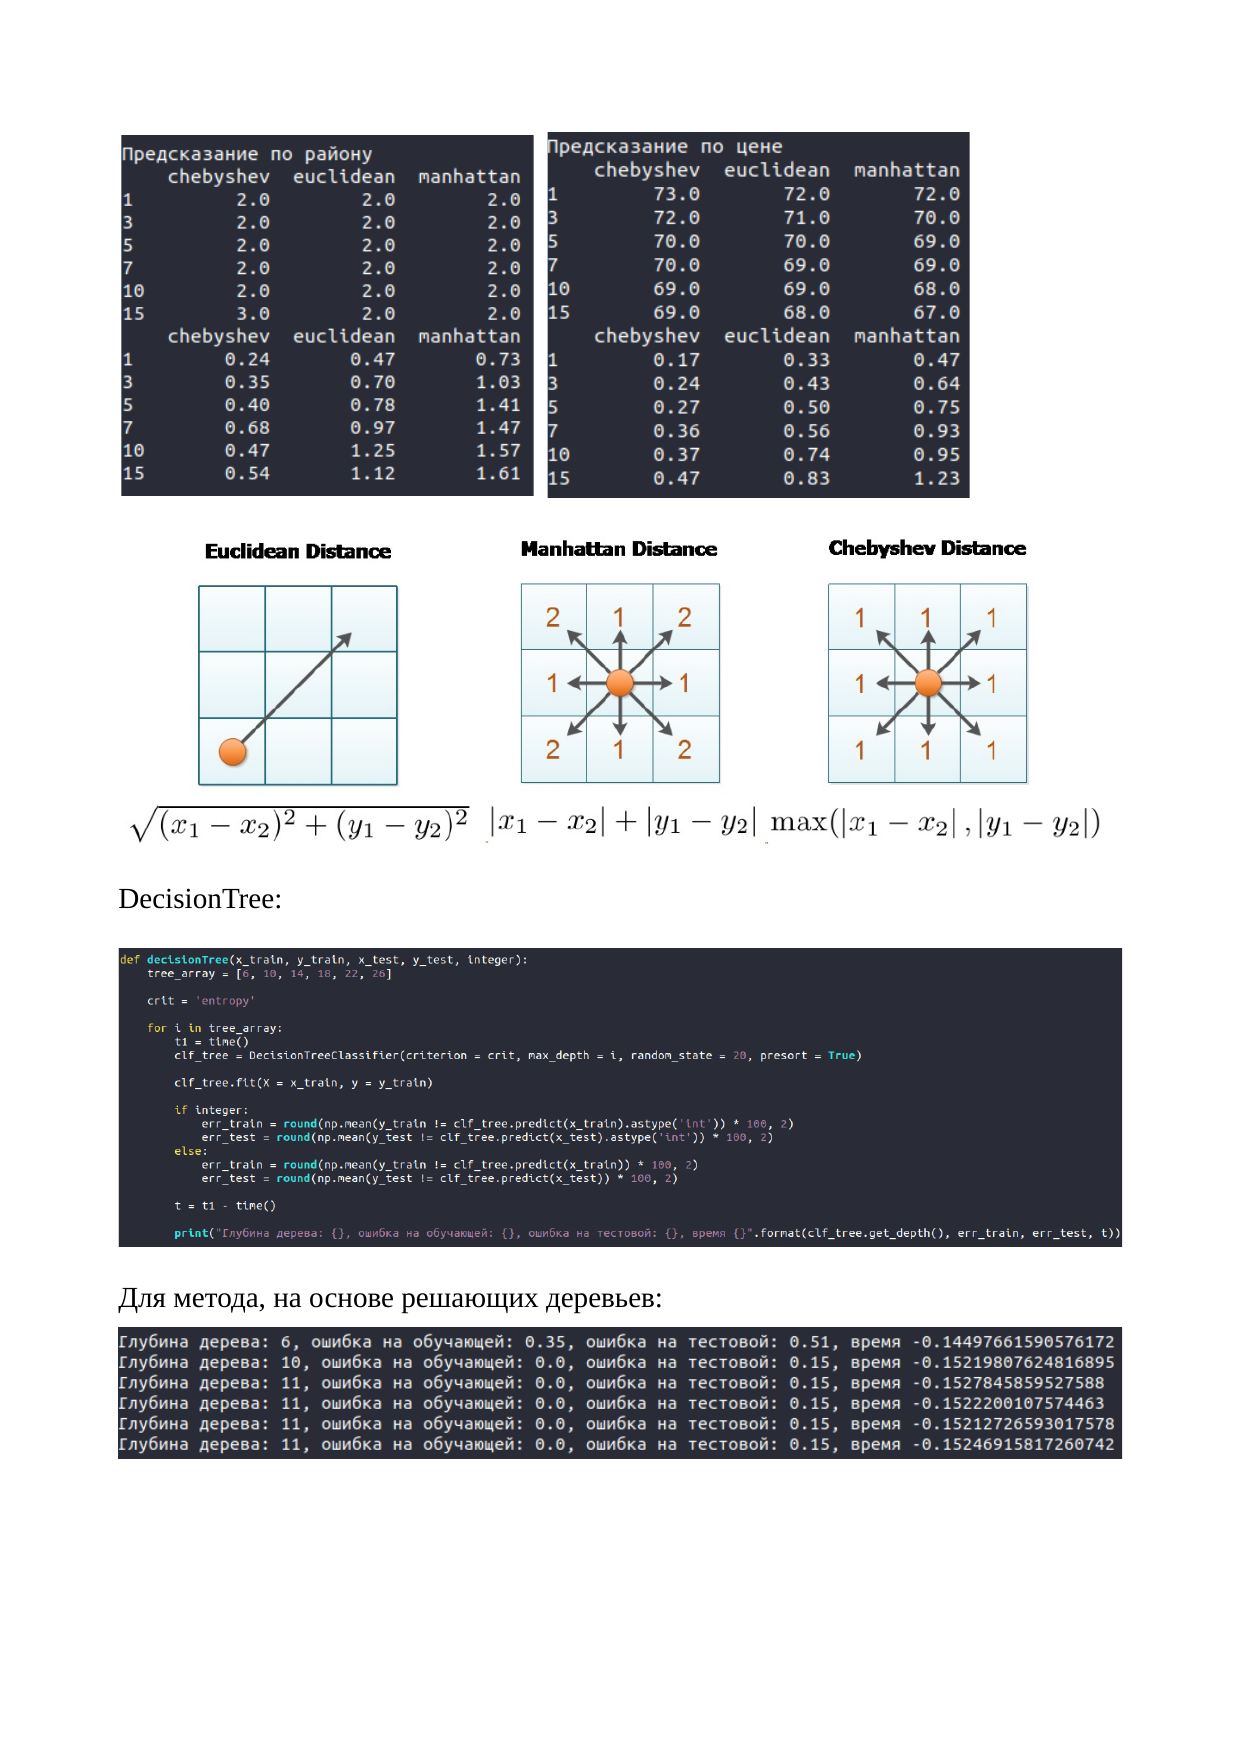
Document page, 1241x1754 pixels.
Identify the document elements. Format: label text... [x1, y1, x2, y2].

picture [118, 948, 1123, 1247]
picture [118, 1327, 1123, 1459]
picture [120, 527, 1110, 849]
picture [121, 135, 534, 496]
text DecisionTree: [118, 882, 1122, 915]
picture [547, 132, 970, 498]
text Для метода, на основе решающих деревьев: [118, 1280, 1122, 1314]
